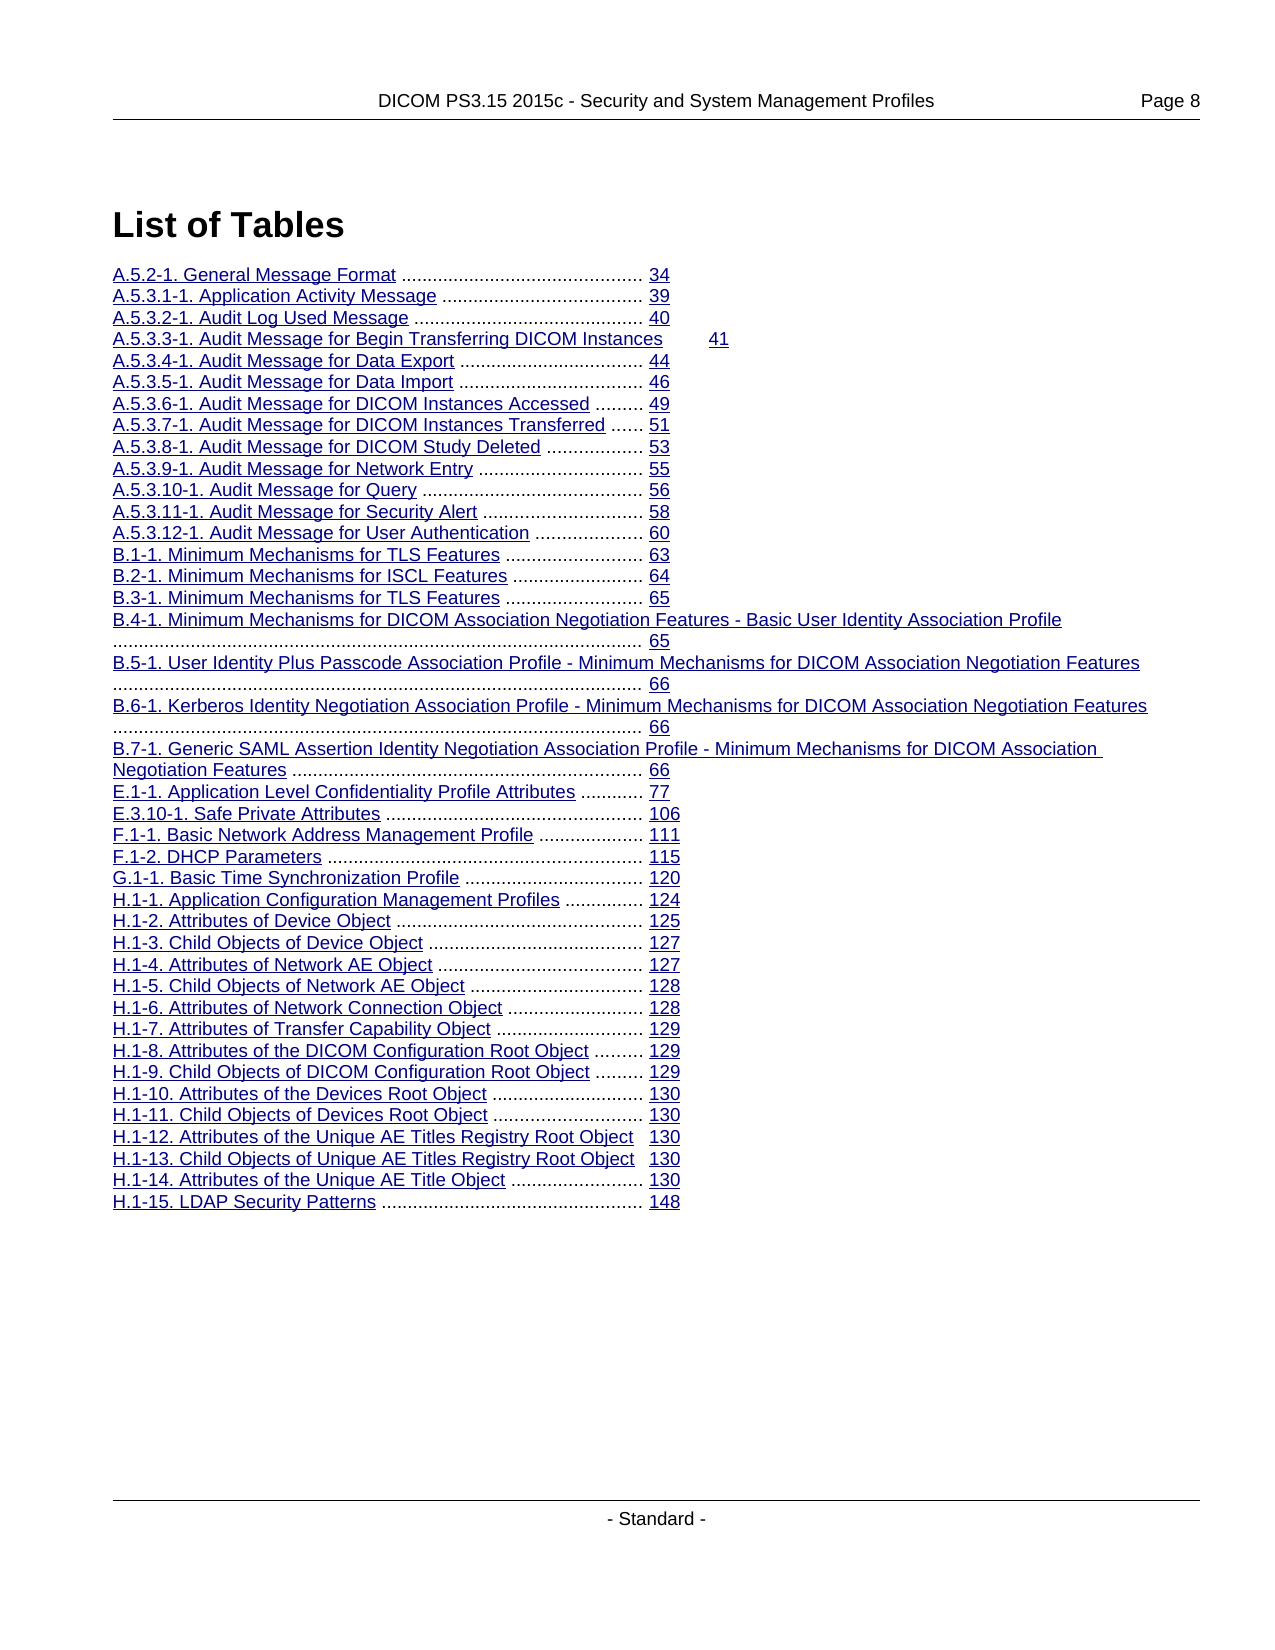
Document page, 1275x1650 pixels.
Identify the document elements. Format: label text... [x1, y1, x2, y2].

text A.5.3.5-1. Audit Message for Data Import 0 [112, 371, 1175, 393]
text B.5-1. User Identity Plus Passcode Association Profile - Minimum Mechanisms for DICOM Association Negotiation Features 0 [112, 651, 1175, 694]
text A.5.3.3-1. Audit Message for Begin Transferring DICOM Instances 0 [112, 328, 1175, 349]
text H.1-5. Child Objects of Network AE Object 0 [112, 975, 1175, 996]
text B.7-1. Generic SAML Assertion Identity Negotiation Association Profile - Minimum Mechanisms for DICOM Association Negotiation Features 0 [112, 738, 1175, 781]
text H.1-7. Attributes of Transfer Capability Object 0 [112, 1018, 1175, 1039]
text H.1-10. Attributes of the Devices Root Object 0 [112, 1083, 1175, 1104]
text B.4-1. Minimum Mechanisms for DICOM Association Negotiation Features - Basic User Identity Association Profile 0 [112, 608, 1175, 651]
text H.1-11. Child Objects of Devices Root Object 0 [112, 1104, 1175, 1126]
text B.6-1. Kerberos Identity Negotiation Association Profile - Minimum Mechanisms for DICOM Association Negotiation Features 0 [112, 694, 1175, 738]
text H.1-13. Child Objects of Unique AE Titles Registry Root Object 0 [112, 1147, 1175, 1169]
text A.5.3.12-1. Audit Message for User Authentication 0 [112, 522, 1175, 544]
text A.5.3.11-1. Audit Message for Security Alert 0 [112, 501, 1175, 522]
text E.1-1. Application Level Confidentiality Profile Attributes 0 [112, 781, 1175, 802]
text A.5.3.1-1. Application Activity Message 0 [112, 285, 1175, 306]
text A.5.3.2-1. Audit Log Used Message 0 [112, 306, 1175, 328]
text H.1-15. LDAP Security Patterns 0 [112, 1191, 1175, 1212]
text H.1-12. Attributes of the Unique AE Titles Registry Root Object 0 [112, 1126, 1175, 1147]
text B.3-1. Minimum Mechanisms for TLS Features 0 [112, 587, 1175, 608]
text A.5.3.7-1. Audit Message for DICOM Instances Transferred 0 [112, 414, 1175, 436]
text H.1-6. Attributes of Network Connection Object 0 [112, 996, 1175, 1018]
text G.1-1. Basic Time Synchronization Profile 0 [112, 867, 1175, 889]
text A.5.3.4-1. Audit Message for Data Export 0 [112, 349, 1175, 371]
text H.1-9. Child Objects of DICOM Configuration Root Object 0 [112, 1061, 1175, 1083]
text A.5.2-1. General Message Format 0 [112, 263, 1175, 285]
text E.3.10-1. Safe Private Attributes 0 [112, 802, 1175, 824]
text H.1-8. Attributes of the DICOM Configuration Root Object 0 [112, 1039, 1175, 1061]
text B.1-1. Minimum Mechanisms for TLS Features 0 [112, 544, 1175, 565]
text B.2-1. Minimum Mechanisms for ISCL Features 0 [112, 565, 1175, 587]
text H.1-2. Attributes of Device Object 0 [112, 910, 1175, 932]
text H.1-14. Attributes of the Unique AE Title Object 0 [112, 1169, 1175, 1191]
text List of Tables [112, 204, 1200, 245]
text A.5.3.6-1. Audit Message for DICOM Instances Accessed 0 [112, 393, 1175, 414]
text A.5.3.9-1. Audit Message for Network Entry 0 [112, 457, 1175, 479]
text A.5.3.8-1. Audit Message for DICOM Study Deleted 0 [112, 436, 1175, 457]
text F.1-1. Basic Network Address Management Profile 0 [112, 824, 1175, 846]
text H.1-1. Application Configuration Management Profiles 0 [112, 889, 1175, 910]
text A.5.3.10-1. Audit Message for Query 0 [112, 479, 1175, 501]
text F.1-2. DHCP Parameters 0 [112, 846, 1175, 867]
text H.1-4. Attributes of Network AE Object 0 [112, 953, 1175, 975]
text H.1-3. Child Objects of Device Object 0 [112, 932, 1175, 953]
